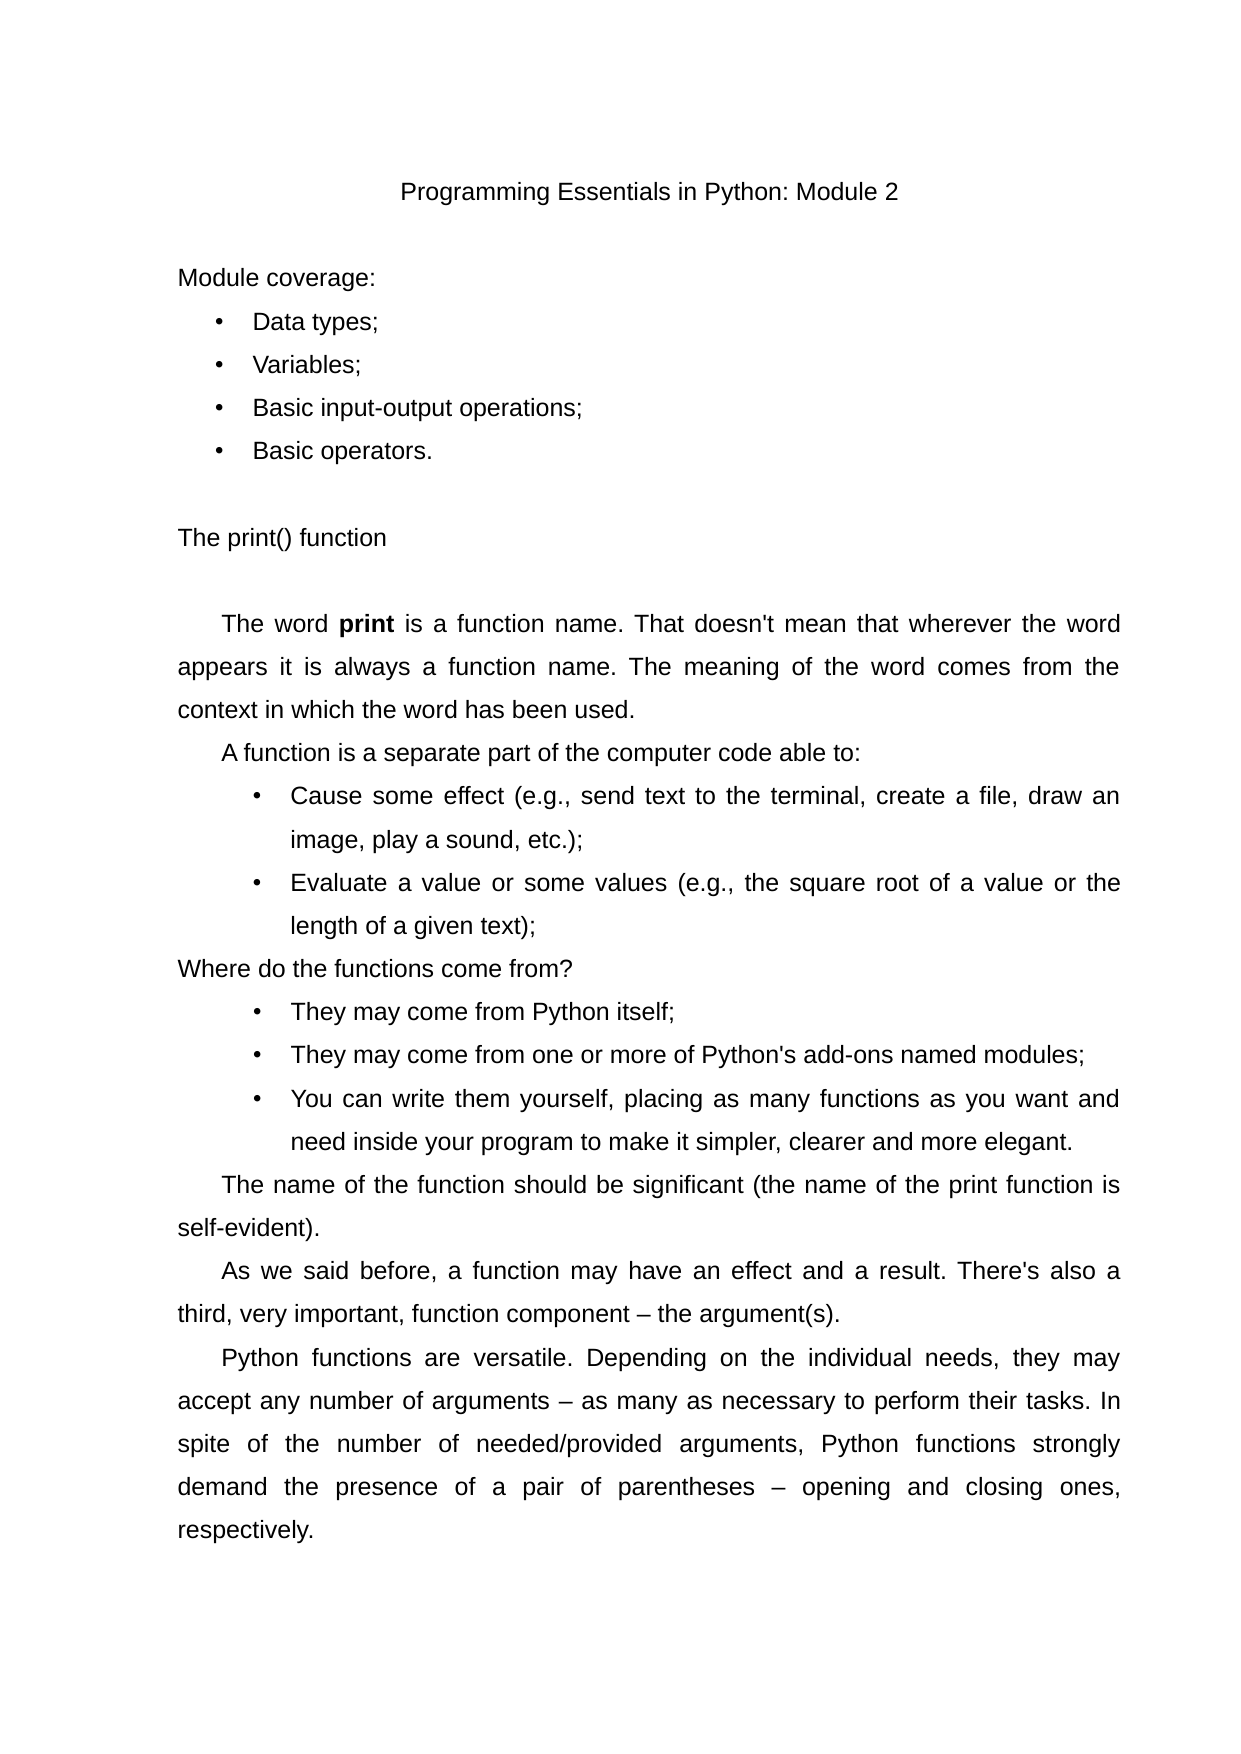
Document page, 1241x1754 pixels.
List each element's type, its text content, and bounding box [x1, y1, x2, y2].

text Module coverage: [177, 263, 1122, 292]
text The print() function [177, 523, 1122, 551]
text The name of the function should be significant (the name of the print function is self-evident). [177, 1170, 1122, 1242]
list Basic operators. [215, 436, 1122, 465]
text As we said before, a function may have an effect and a result. There's also a third, very important, function component – the argument(s). [177, 1256, 1122, 1328]
list Data types; [215, 307, 1122, 335]
text A function is a separate part of the computer code able to: [177, 738, 1122, 767]
list Basic input-output operations; [215, 393, 1122, 422]
list Cause some effect (e.g., send text to the terminal, create a file, draw an image, play a sound, etc.); [253, 781, 1122, 853]
text Where do the functions come from? [177, 954, 1122, 983]
list They may come from one or more of Python's add-ons named modules; [253, 1040, 1122, 1069]
text Python functions are versatile. Depending on the individual needs, they may accept any number of arguments – as many as necessary to perform their tasks. In spite of the number of needed/provided arguments, Python functions strongly demand the presence of a pair of parentheses – opening and closing ones, respectively. [177, 1342, 1122, 1544]
list They may come from Python itself; [253, 997, 1122, 1026]
text Programming Essentials in Python: Module 2 [177, 177, 1122, 206]
list Evaluate a value or some values (e.g., the square root of a value or the length of a given text); [253, 868, 1122, 940]
list Variables; [215, 350, 1122, 379]
text The word print is a function name. That doesn't mean that wherever the word appears it is always a function name. The meaning of the word comes from the context in which the word has been used. [177, 609, 1122, 724]
list You can write them yourself, placing as many functions as you want and need inside your program to make it simpler, clearer and more elegant. [253, 1084, 1122, 1156]
